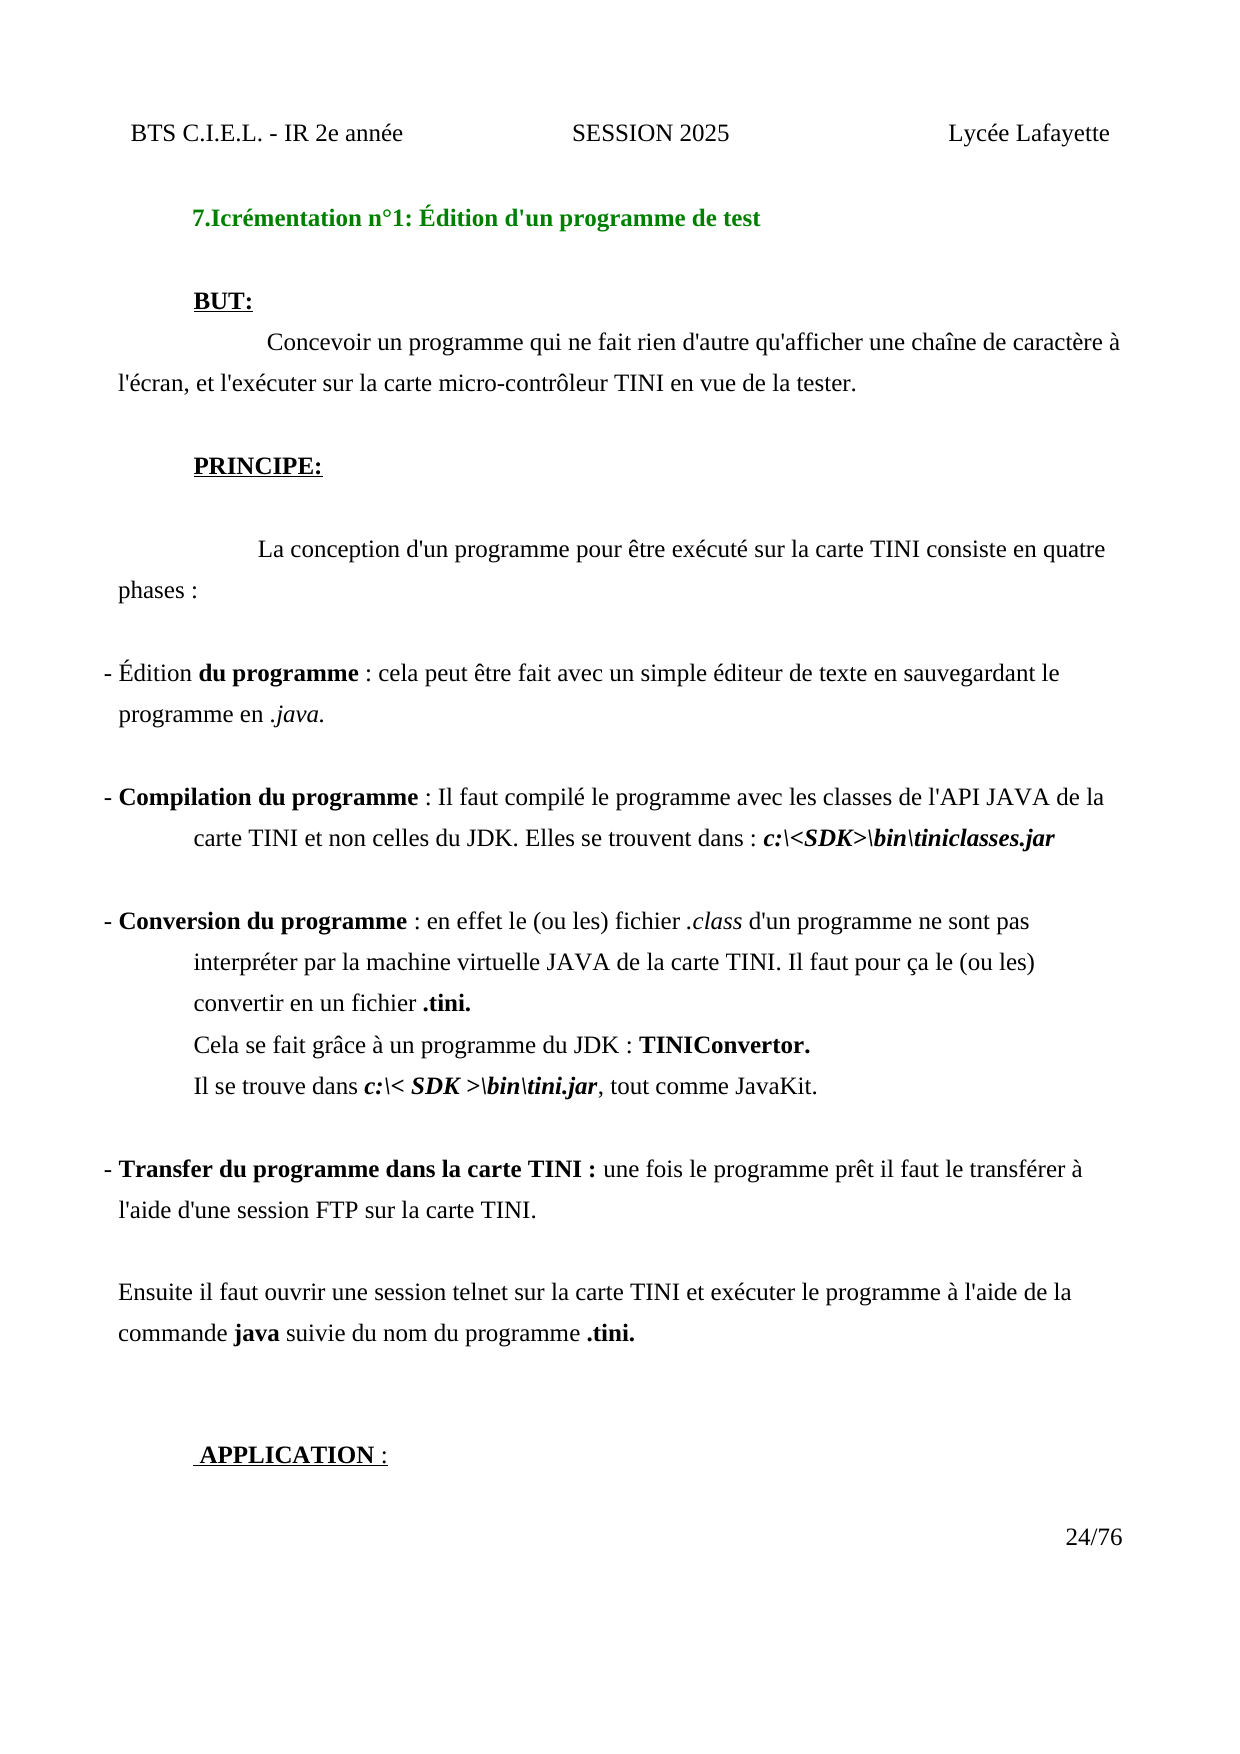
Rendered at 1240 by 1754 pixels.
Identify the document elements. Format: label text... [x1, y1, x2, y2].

list Conversion du programme : en effet le (ou les) fichier .class d'un programme ne sont pas interpréter par la machine virtuelle JAVA de la carte TINI. Il faut pour ça le (ou les) [104, 906, 1110, 976]
text l'écran, et l'exécuter sur la carte micro-contrôleur TINI en vue de la tester. [118, 368, 1121, 397]
list Transfer du programme dans la carte TINI : une fois le programme prêt il faut le transférer à l'aide d'une session FTP sur la carte TINI. [104, 1154, 1110, 1223]
list Édition du programme : cela peut être fait avec un simple éditeur de texte en sauvegardant le programme en .java. [104, 658, 1110, 727]
text convertir en un fichier .tini. [193, 988, 1121, 1017]
text Cela se fait grâce à un programme du JDK : TINIConvertor. [193, 1030, 1121, 1058]
text BUT: [193, 286, 1122, 314]
text Concevoir un programme qui ne fait rien d'autre qu'afficher une chaîne de caractère à [118, 327, 1120, 356]
text phases : [118, 575, 1121, 604]
text La conception d'un programme pour être exécuté sur la carte TINI consiste en quatre [118, 534, 1112, 563]
list Compilation du programme : Il faut compilé le programme avec les classes de l'API JAVA de la carte TINI et non celles du JDK. Elles se trouvent dans : c:\<SDK>\bin\tiniclasses.jar [104, 782, 1110, 852]
subtitle 7.Icrémentation n°1: Édition d'un programme de test [192, 203, 1122, 232]
text APPLICATION : [193, 1440, 1122, 1468]
text PRINCIPE: [193, 451, 1122, 480]
text Il se trouve dans c:\< SDK >\bin\tini.jar, tout comme JavaKit. [193, 1071, 1121, 1100]
text Ensuite il faut ouvrir une session telnet sur la carte TINI et exécuter le programme à l'aide de la commande java suivie du nom du programme .tini. [118, 1277, 1121, 1347]
